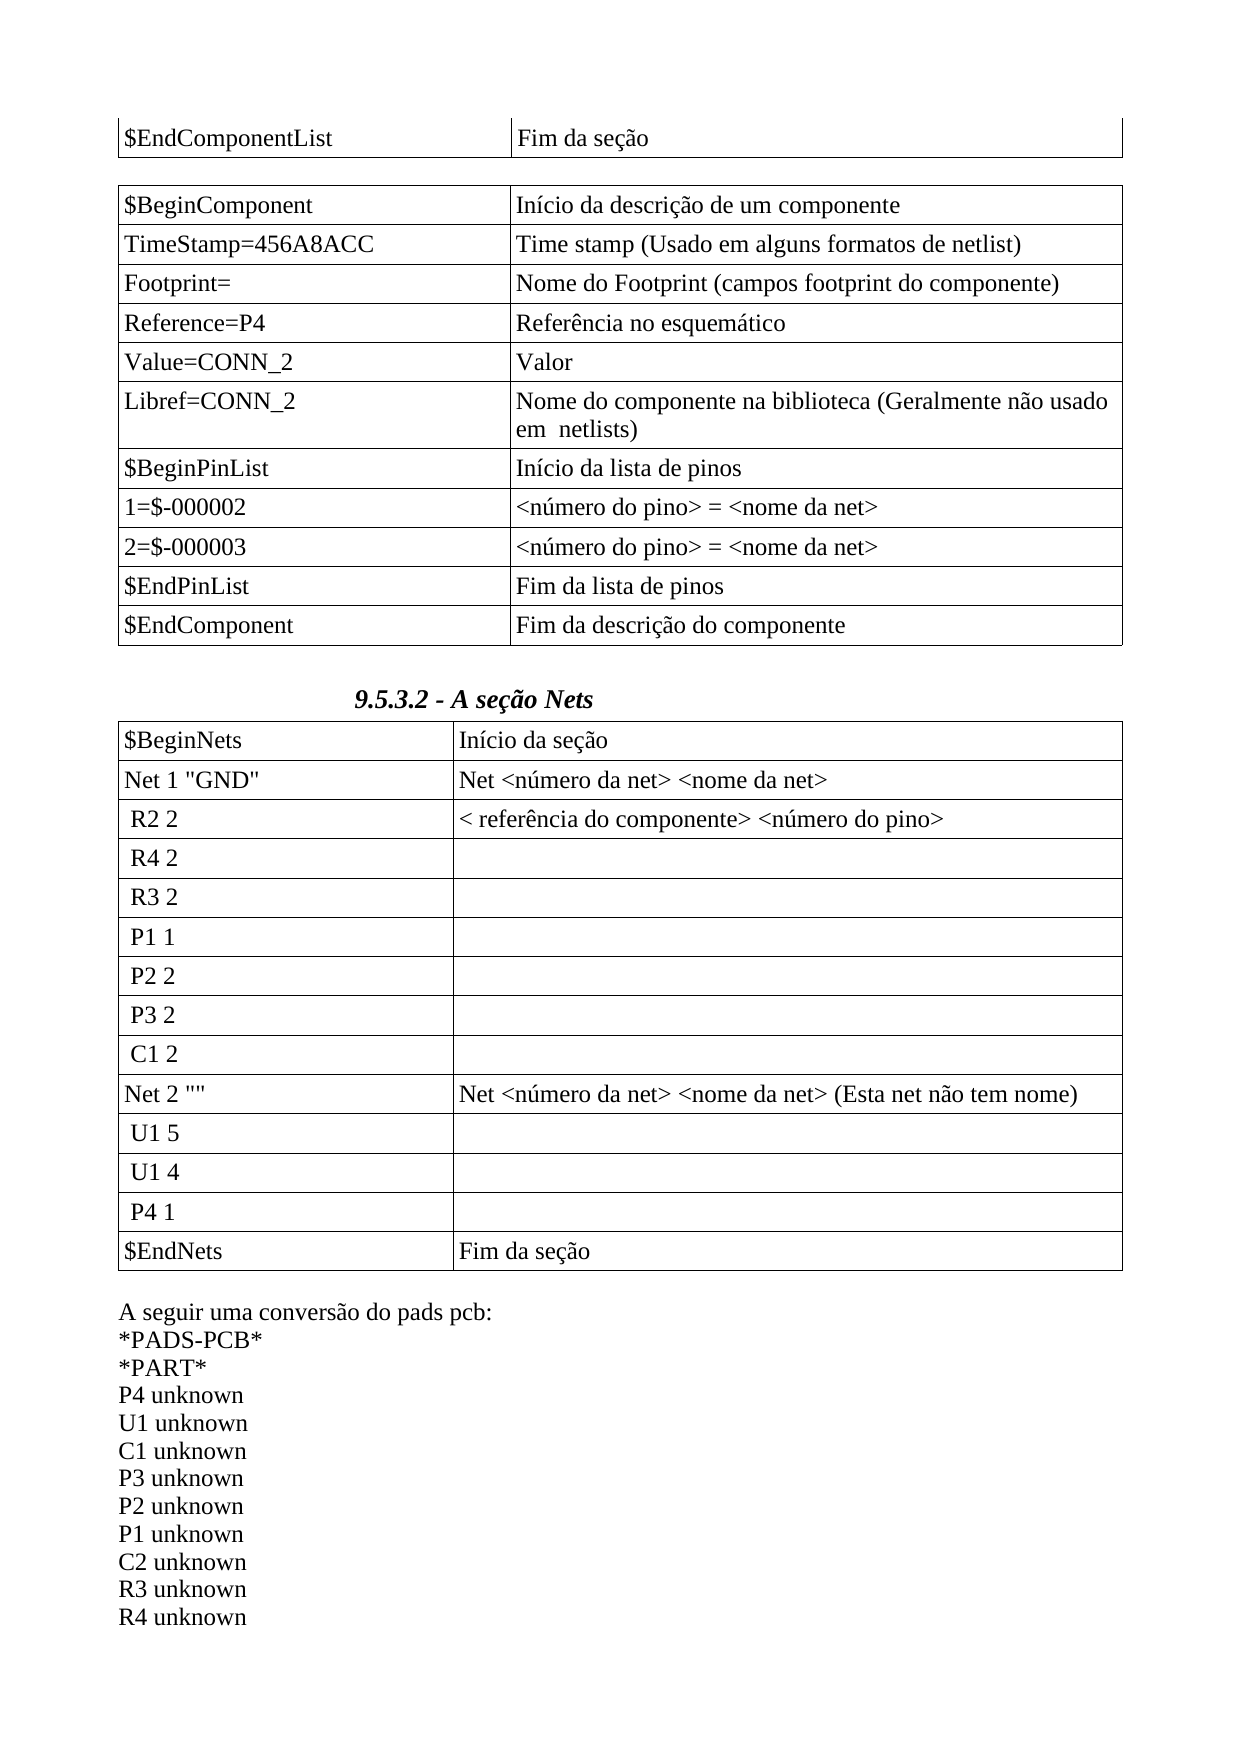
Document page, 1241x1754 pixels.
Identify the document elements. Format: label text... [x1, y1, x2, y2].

table_cell [454, 1036, 1122, 1074]
table_cell Fim da lista de pinos [511, 567, 1122, 605]
text U1 unknown [118, 1409, 1122, 1437]
table_cell P3 2 [119, 996, 453, 1035]
table_cell Fim da seção [512, 118, 1122, 157]
table_cell $EndComponentList [119, 118, 511, 157]
text P1 unknown [118, 1520, 1122, 1548]
table_cell R2 2 [119, 800, 453, 838]
table_cell Net <número da net> <nome da net> [454, 761, 1122, 799]
text R4 unknown [118, 1603, 1122, 1631]
text *PADS-PCB* [118, 1326, 1122, 1354]
table_cell U1 5 [119, 1114, 453, 1153]
table_cell R3 2 [119, 879, 453, 917]
table_cell Nome do Footprint (campos footprint do componente) [511, 265, 1122, 303]
table_cell Footprint= [119, 265, 510, 303]
table_cell [454, 839, 1122, 878]
table_cell $EndPinList [119, 567, 510, 605]
table_cell $EndComponent [119, 606, 510, 645]
table_cell $EndNets [119, 1232, 453, 1270]
table_cell $BeginPinList [119, 449, 510, 488]
subtitle A seção Nets [354, 684, 1122, 714]
table_cell Reference=P4 [119, 304, 510, 342]
table_cell Referência no esquemático [511, 304, 1122, 342]
text *PART* [118, 1354, 1122, 1381]
table_cell [454, 1193, 1122, 1231]
text P2 unknown [118, 1492, 1122, 1520]
table_cell TimeStamp=456A8ACC [119, 225, 510, 264]
table_cell [454, 879, 1122, 917]
text C1 unknown [118, 1437, 1122, 1464]
table_cell Net 1 "GND" [119, 761, 453, 799]
table_cell < referência do componente> <número do pino> [454, 800, 1122, 838]
table_cell [454, 1154, 1122, 1192]
text P4 unknown [118, 1381, 1122, 1409]
table_cell Time stamp (Usado em alguns formatos de netlist) [511, 225, 1122, 264]
text C2 unknown [118, 1548, 1122, 1575]
table_cell P4 1 [119, 1193, 453, 1231]
table_cell Valor [511, 343, 1122, 381]
table_cell Fim da seção [454, 1232, 1122, 1270]
table_cell Net 2 "" [119, 1075, 453, 1113]
table_cell Início da lista de pinos [511, 449, 1122, 488]
table_header $BeginNets [119, 722, 453, 760]
table_cell [454, 1114, 1122, 1153]
text R3 unknown [118, 1575, 1122, 1603]
table_cell U1 4 [119, 1154, 453, 1192]
table_cell 1=$-000002 [119, 489, 510, 527]
table_cell C1 2 [119, 1036, 453, 1074]
table_cell Libref=CONN_2 [119, 382, 510, 448]
table_cell <número do pino> = <nome da net> [511, 489, 1122, 527]
table_header Início da seção [454, 722, 1122, 760]
table_cell 2=$-000003 [119, 528, 510, 566]
table_cell Net <número da net> <nome da net> (Esta net não tem nome) [454, 1075, 1122, 1113]
table_cell R4 2 [119, 839, 453, 878]
text A seguir uma conversão do pads pcb: [118, 1298, 1122, 1326]
table_cell [454, 957, 1122, 995]
table_cell [454, 918, 1122, 956]
table_header Início da descrição de um componente [511, 186, 1122, 224]
table_cell P1 1 [119, 918, 453, 956]
table_cell Value=CONN_2 [119, 343, 510, 381]
table_cell [454, 996, 1122, 1035]
text P3 unknown [118, 1464, 1122, 1492]
table_cell P2 2 [119, 957, 453, 995]
table_cell Nome do componente na biblioteca (Geralmente não usado em netlists) [511, 382, 1122, 448]
table_cell Fim da descrição do componente [511, 606, 1122, 645]
table_header $BeginComponent [119, 186, 510, 224]
table_cell <número do pino> = <nome da net> [511, 528, 1122, 566]
